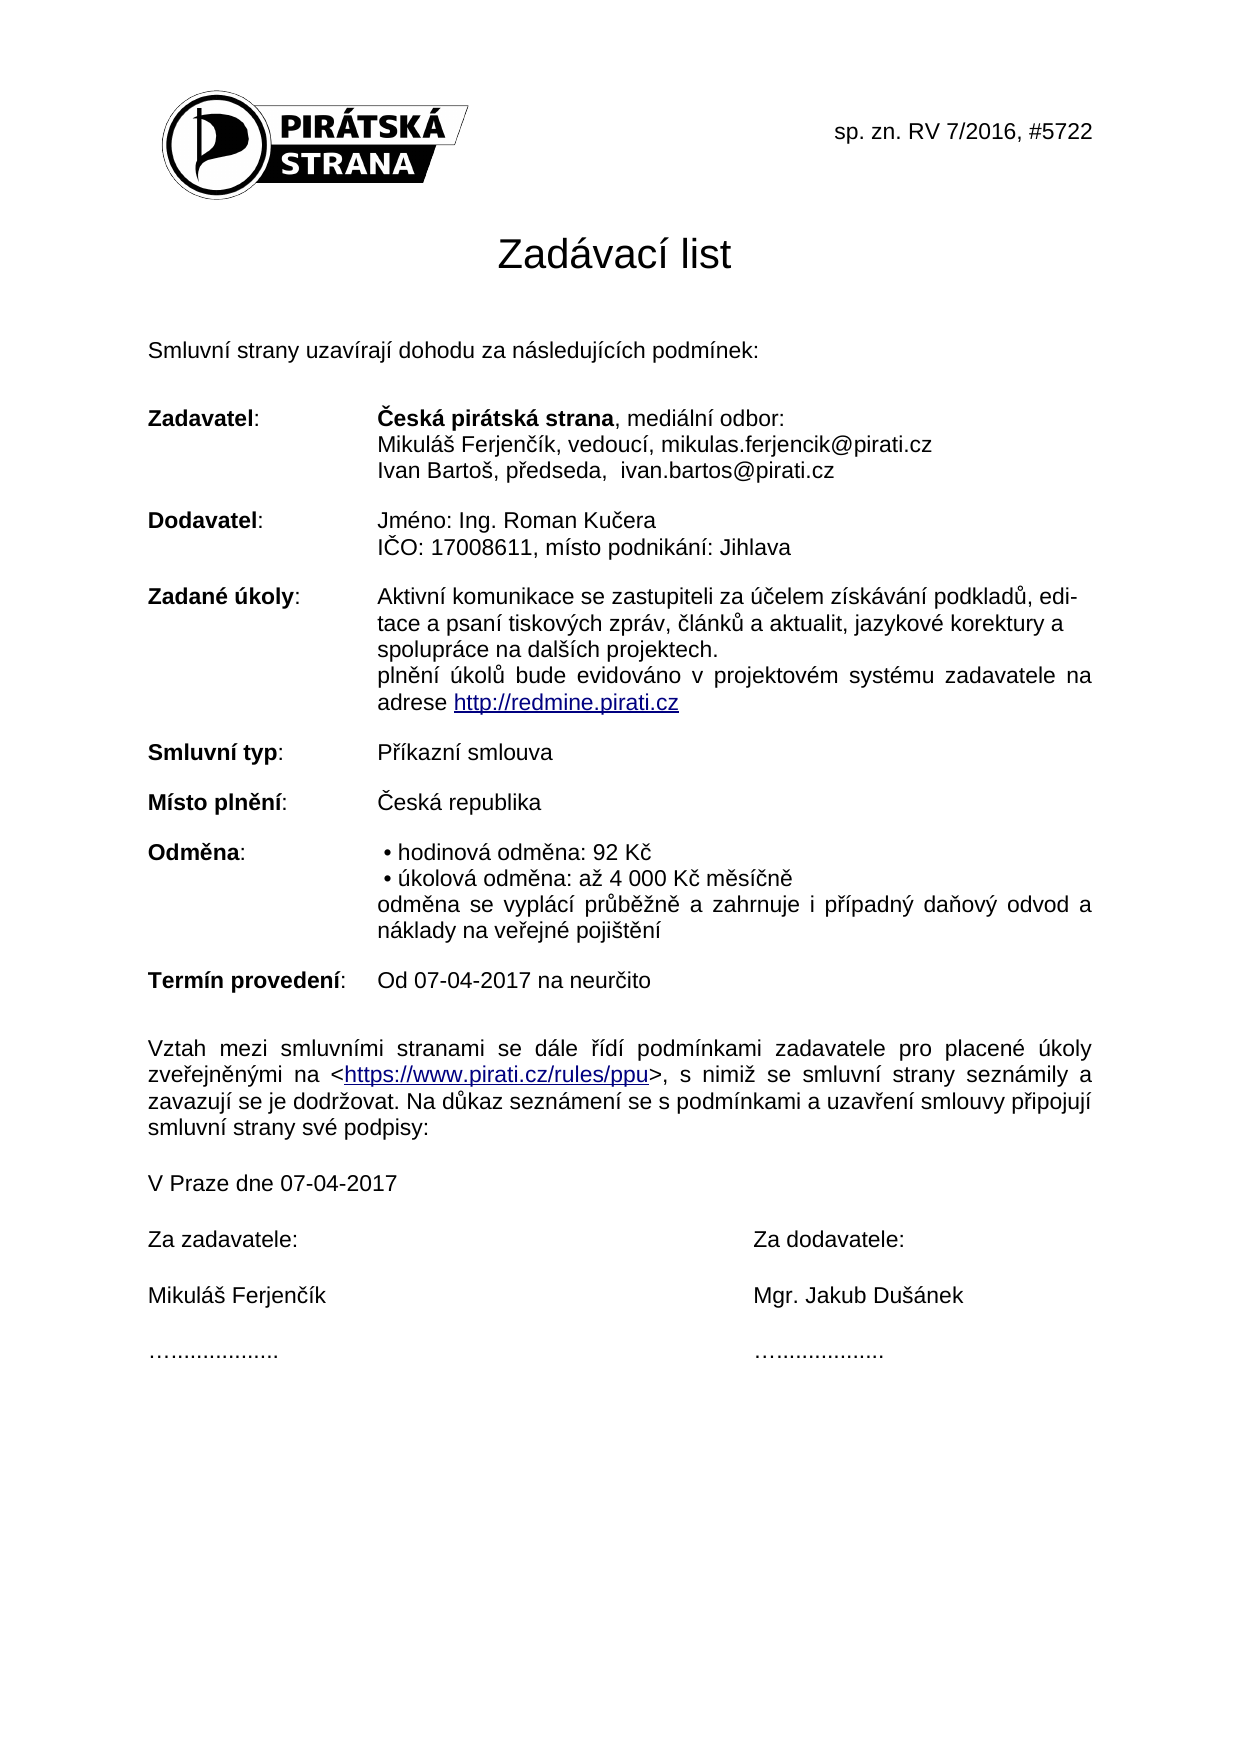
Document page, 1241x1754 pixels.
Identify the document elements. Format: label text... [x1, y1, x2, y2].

table_header Česká pirátská strana, mediální odbor: Mikuláš Ferjenčík, vedoucí, mikulas.ferjencik@pirati.cz Ivan Bartoš, předseda, ivan.bartos@pirati.cz [377, 393, 1093, 495]
table_header Zadavatel: [148, 393, 377, 495]
table_cell Smluvní typ: [148, 727, 377, 777]
table_cell Příkazní smlouva [377, 727, 1093, 777]
table_cell Místo plnění: [148, 777, 377, 827]
table_cell Termín provedení: [148, 956, 377, 1006]
picture [147, 75, 483, 214]
table_cell Dodavatel: [148, 495, 377, 572]
text V Praze dne 07-04-2017 [148, 1170, 1093, 1196]
table_cell Česká republika [377, 777, 1093, 827]
table_cell Aktivní komunikace se zastupiteli za účelem získávání podkladů, edi- tace a psaní tiskových zpráv, článků a aktualit, jazykové korektury a spolupráce na dalších projektech. plnění úkolů bude evidováno v projektovém systému zadavatele na adrese http://redmine.pirati.cz [377, 572, 1093, 727]
table_cell Jméno: Ing. Roman Kučera IČO: 17008611, místo podnikání: Jihlava [377, 495, 1093, 572]
table_cell Odměna: [148, 827, 377, 956]
text …................. …................. [148, 1337, 1093, 1364]
subtitle Zadávací list [148, 230, 1093, 278]
text Za zadavatele: Za dodavatele: [148, 1226, 1093, 1252]
text Smluvní strany uzavírají dohodu za následujících podmínek: [148, 337, 1093, 363]
table_cell • hodinová odměna: 92 Kč • úkolová odměna: až 4 000 Kč měsíčně odměna se vyplácí průběžně a zahrnuje i případný daňový odvod a náklady na veřejné pojištění [377, 827, 1093, 956]
table_cell Od 07-04-2017 na neurčito [377, 956, 1093, 1006]
text sp. zn. RV 7/2016, #5722 [483, 118, 1093, 144]
text Mikuláš Ferjenčík Mgr. Jakub Dušánek [148, 1282, 1093, 1308]
table_cell Zadané úkoly: [148, 572, 377, 727]
text Vztah mezi smluvními stranami se dále řídí podmínkami zadavatele pro placené úkoly zveřejněnými na <https://www.pirati.cz/rules/ppu>, s nimiž se smluvní strany seznámily a zavazují se je dodržovat. Na důkaz seznámení se s podmínkami a uzavření smlouvy připojují smluvní strany své podpisy: [148, 1035, 1093, 1140]
